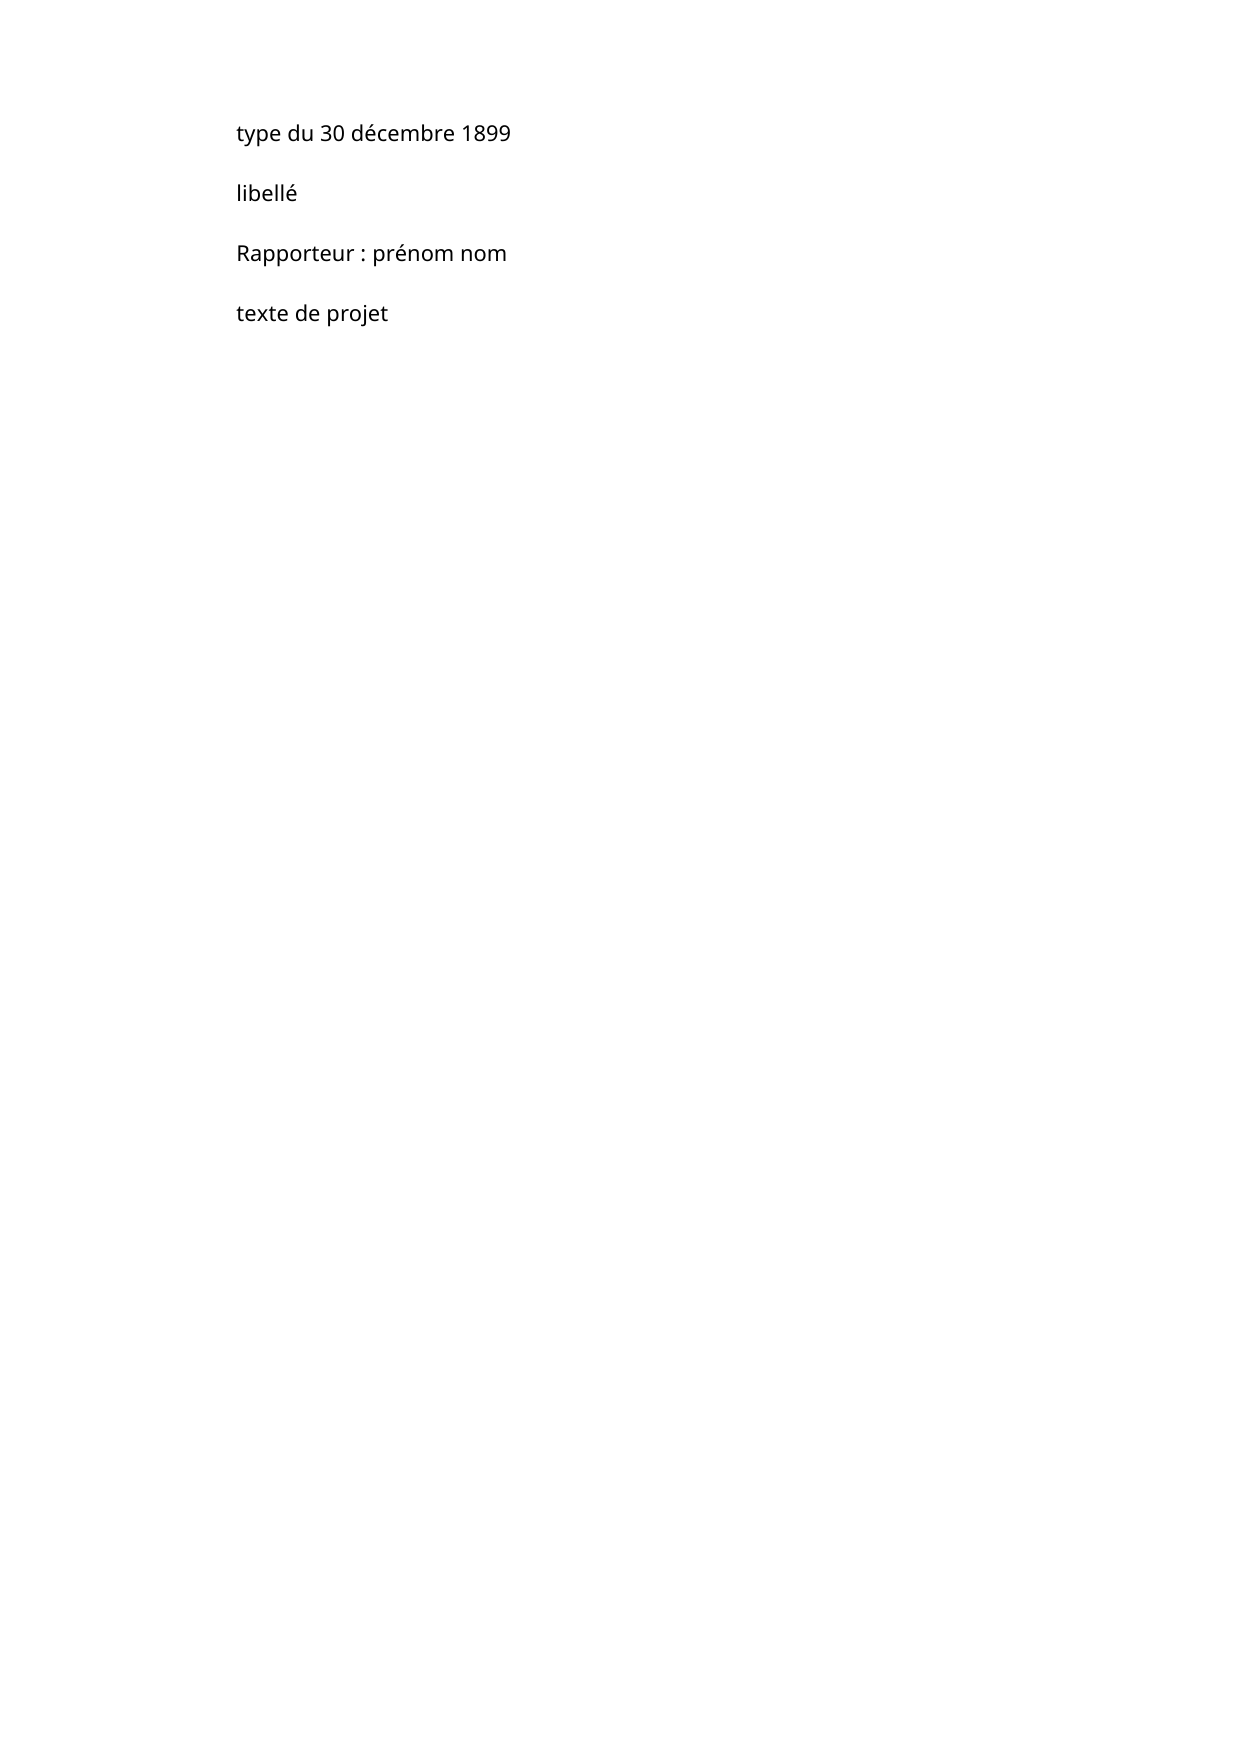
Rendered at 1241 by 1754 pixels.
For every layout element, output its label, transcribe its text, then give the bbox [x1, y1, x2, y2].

text Rapporteur : prénom nom [177, 238, 1063, 268]
text libellé [177, 178, 1063, 208]
text type du 30 décembre 1899 [177, 118, 1063, 148]
text texte de projet [177, 298, 1063, 328]
